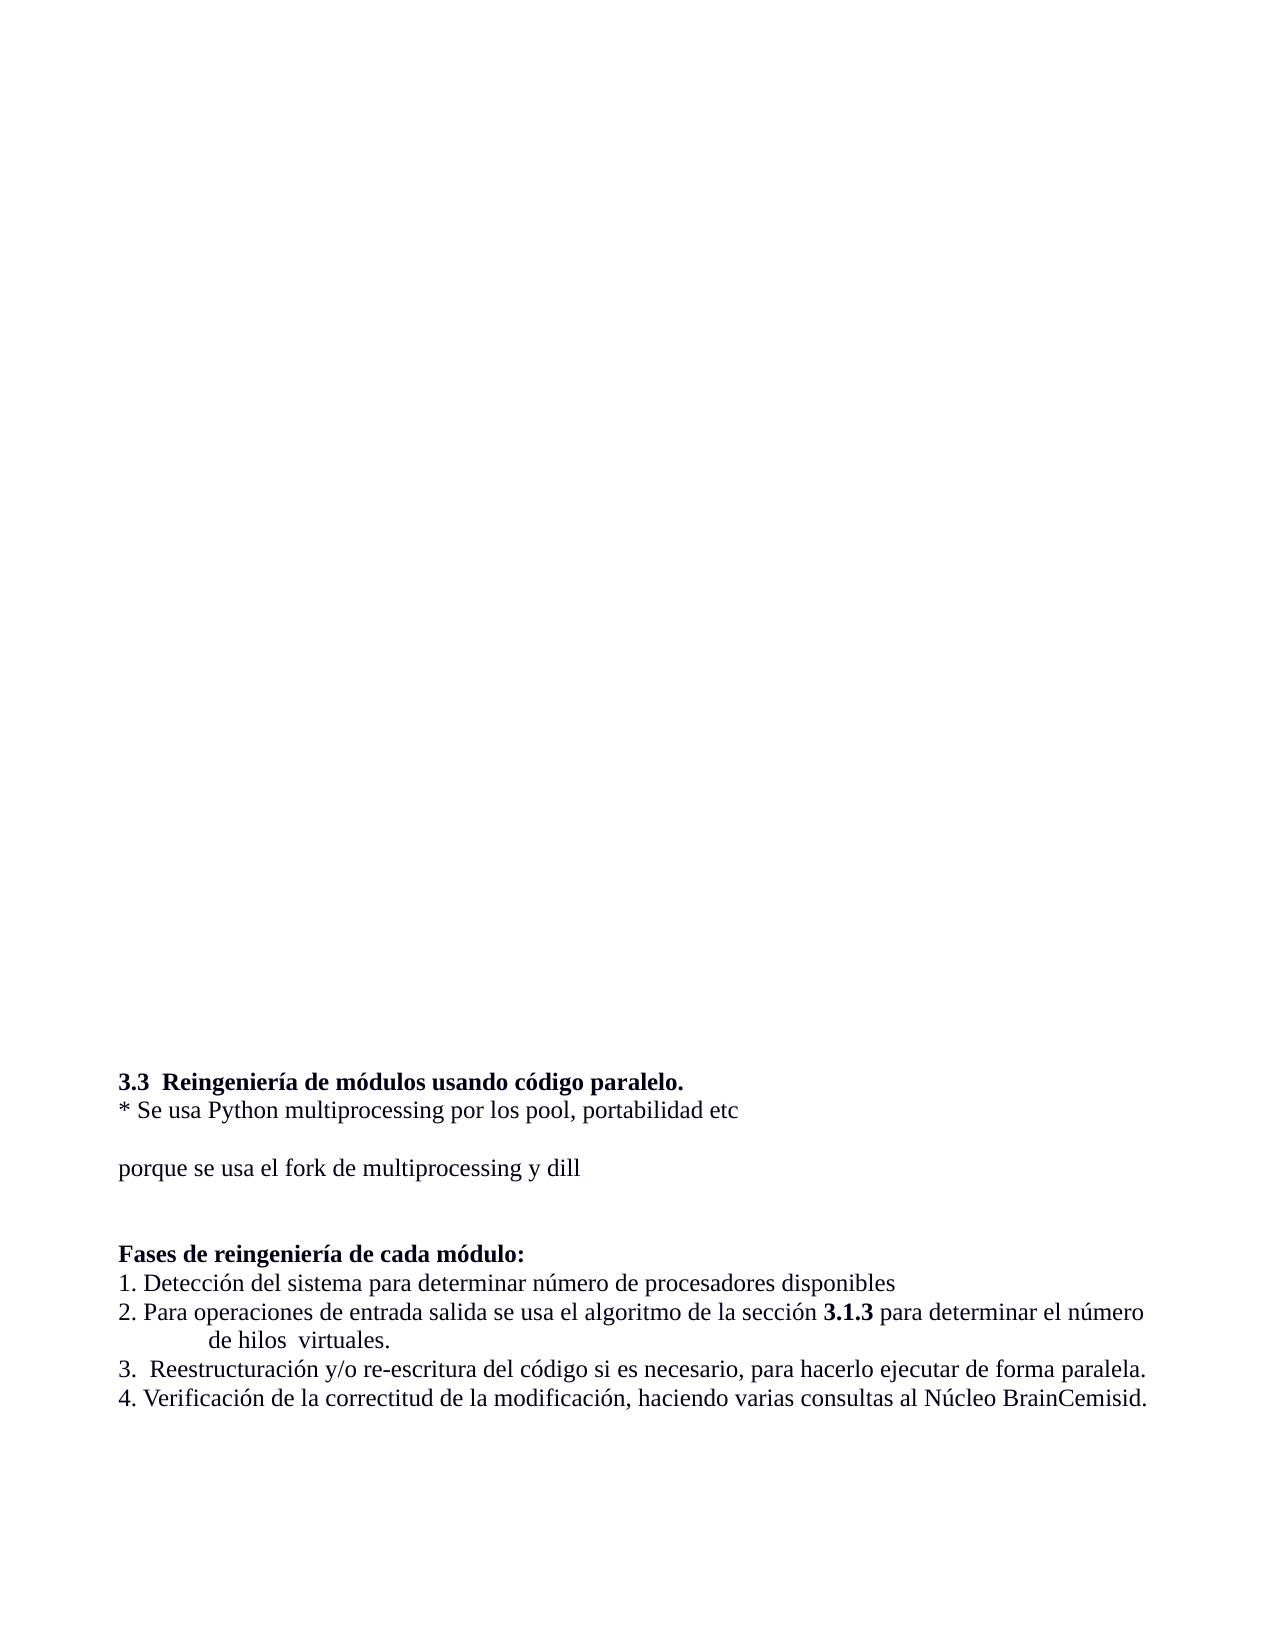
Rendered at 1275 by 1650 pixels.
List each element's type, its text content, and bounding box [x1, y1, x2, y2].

text 4. Verificación de la correctitud de la modificación, haciendo varias consultas al Núcleo BrainCemisid. [118, 1383, 1157, 1412]
text 3.3 Reingeniería de módulos usando código paralelo. [118, 1067, 1157, 1096]
text * Se usa Python multiprocessing por los pool, portabilidad etc [118, 1096, 1157, 1124]
text 2. Para operaciones de entrada salida se usa el algoritmo de la sección 3.1.3 para determinar el número de hilos virtuales. [118, 1297, 1157, 1354]
text 3. Reestructuración y/o re-escritura del código si es necesario, para hacerlo ejecutar de forma paralela. [118, 1354, 1157, 1383]
text Fases de reingeniería de cada módulo: [118, 1239, 1157, 1268]
text 1. Detección del sistema para determinar número de procesadores disponibles [118, 1268, 1157, 1297]
text porque se usa el fork de multiprocessing y dill [118, 1153, 1157, 1182]
